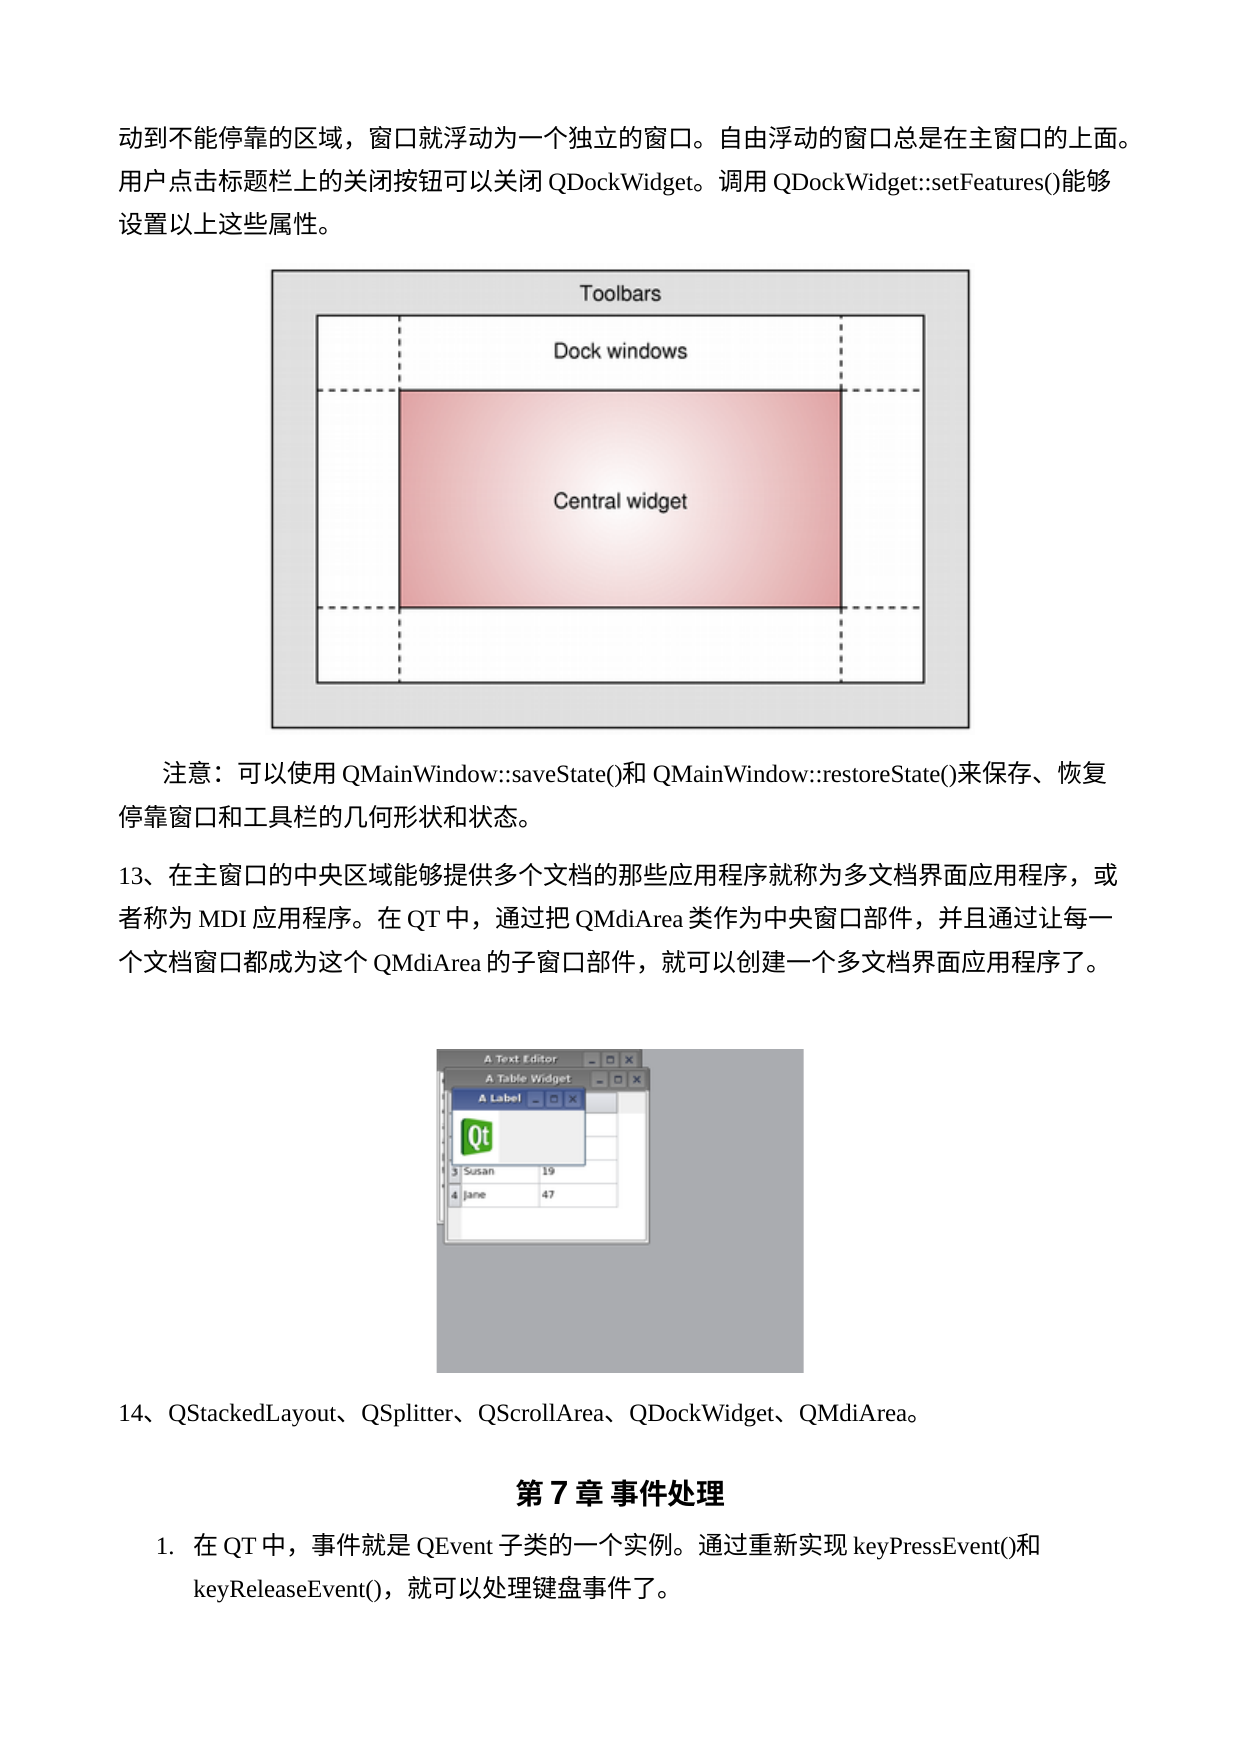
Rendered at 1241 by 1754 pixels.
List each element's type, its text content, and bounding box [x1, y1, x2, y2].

text 注意：可以使用QMainWindow::saveState()和QMainWindow::restoreState()来保存、恢复停靠窗口和工具栏的几何形状和状态。 [118, 754, 1122, 833]
text 13、在主窗口的中央区域能够提供多个文档的那些应用程序就称为多文档界面应用程序，或者称为MDI应用程序。在QT中，通过把QMdiArea类作为中央窗口部件，并且通过让每一个文档窗口都成为这个QMdiArea的子窗口部件，就可以创建一个多文档界面应用程序了。 [118, 855, 1122, 978]
text 14、QStackedLayout、QSplitter、QScrollArea、QDockWidget、QMdiArea。 [118, 1392, 1122, 1429]
subtitle 第7章 事件处理 [118, 1471, 1122, 1513]
list 在QT中，事件就是QEvent子类的一个实例。通过重新实现keyPressEvent()和keyReleaseEvent()，就可以处理键盘事件了。 [156, 1526, 1122, 1605]
picture [436, 1049, 804, 1373]
text 12、停靠窗口（dock window）是指一些可以停靠在QMainWindow中或是浮动为独立窗口。QMainWindow提供了4个停靠窗口区域：分别在中央窗口部件的上部、下部、左侧和右侧。在QT中，各个停靠窗口都是QDockWidget的实例。每一个可停靠控件都有一个标题条。用户可以拖动标题栏把窗口从一个可停靠区域移动到另一个可停靠区域。拖动标题栏把窗口移动到不能停靠的区域，窗口就浮动为一个独立的窗口。自由浮动的窗口总是在主窗口的上面。用户点击标题栏上的关闭按钮可以关闭QDockWidget。调用QDockWidget::setFeatures()能够设置以上这些属性。 [118, 118, 1122, 241]
picture [264, 263, 976, 735]
